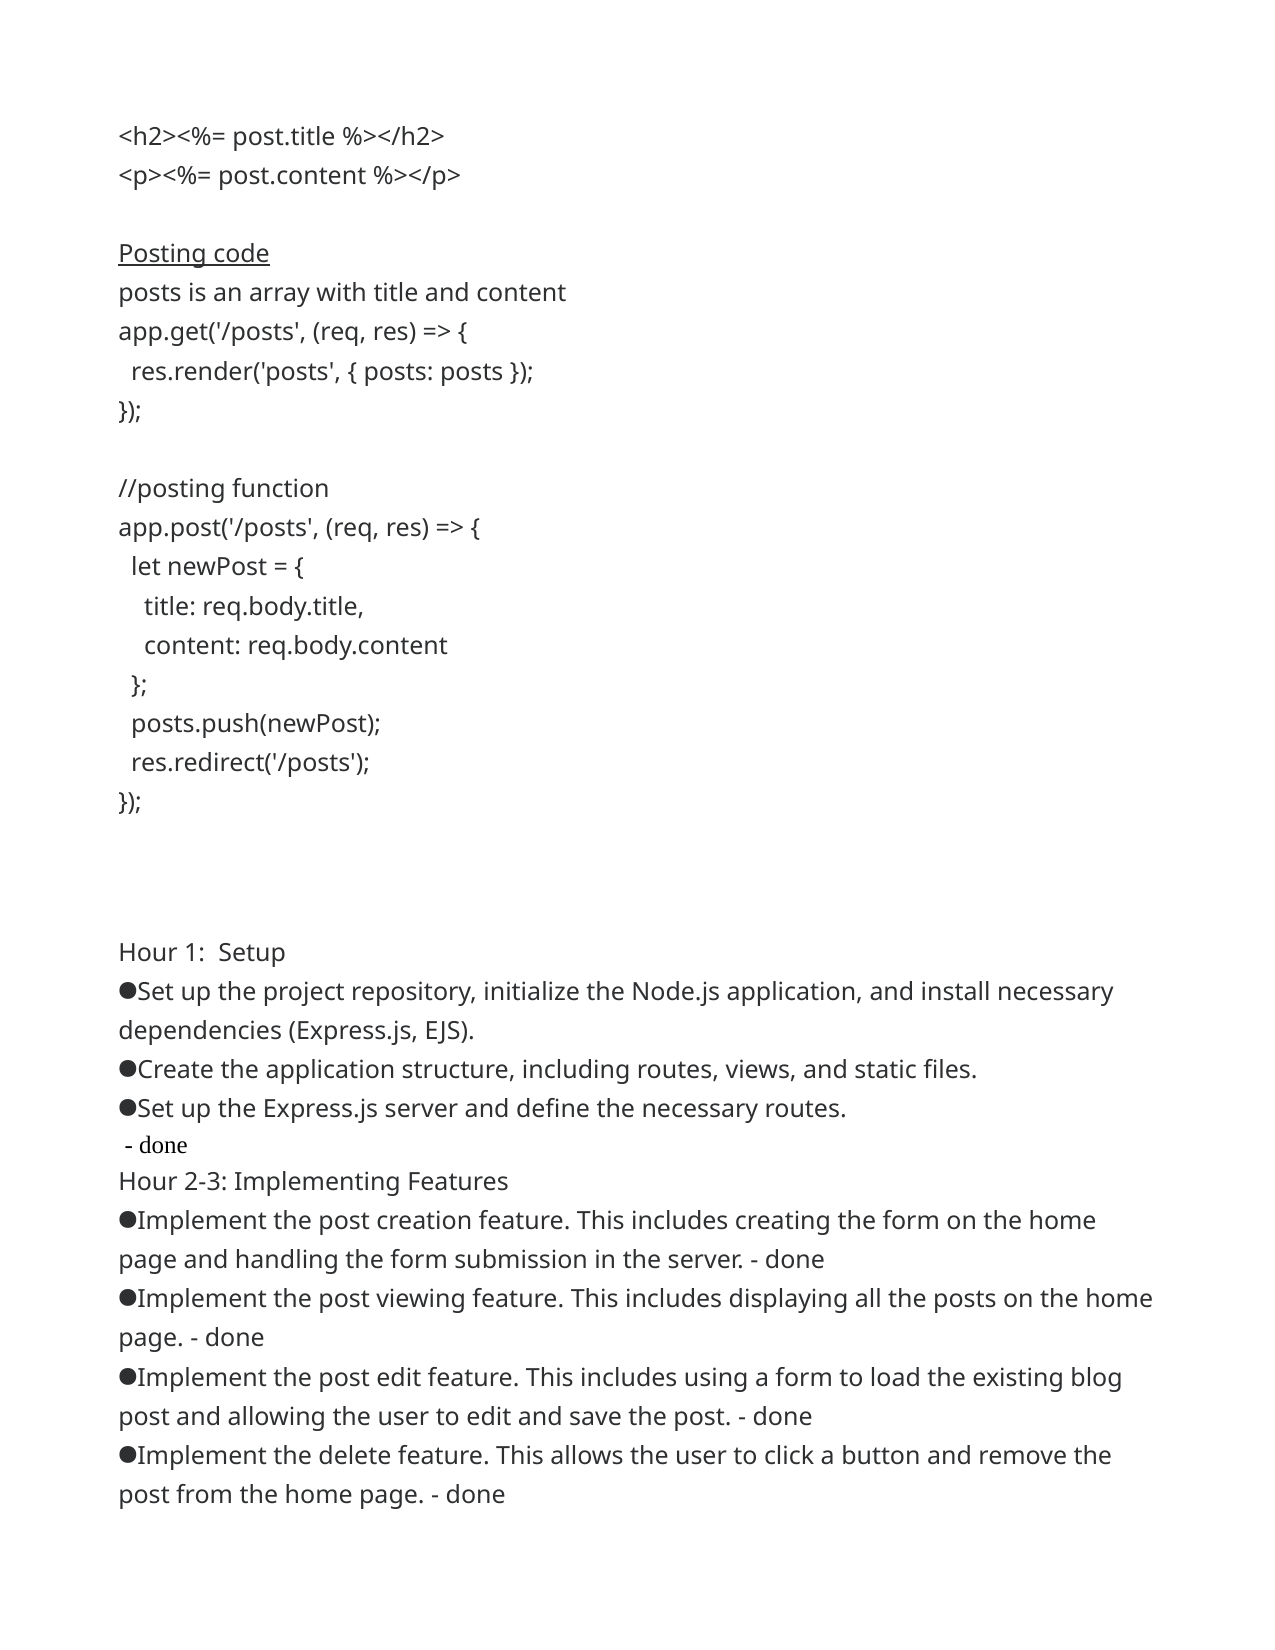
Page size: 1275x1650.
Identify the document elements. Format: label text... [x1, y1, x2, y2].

text Posting code [118, 236, 1157, 270]
list Implement the post viewing feature. This includes displaying all the posts on the home page. - done [118, 1281, 1157, 1354]
text }); [118, 392, 1157, 426]
list Implement the post creation feature. This includes creating the form on the home page and handling the form submission in the server. - done [118, 1202, 1157, 1276]
list Hour 1: Setup [118, 934, 1157, 968]
text title: req.body.title, [118, 588, 1157, 622]
list Implement the delete feature. This allows the user to click a button and remove the post from the home page. - done [118, 1437, 1157, 1511]
text <h2><%= post.title %></h2> [118, 118, 1157, 152]
list Set up the project repository, initialize the Node.js application, and install necessary dependencies (Express.js, EJS). [118, 974, 1157, 1047]
text app.post('/posts', (req, res) => { [118, 510, 1157, 544]
list Hour 2-3: Implementing Features [118, 1163, 1157, 1197]
list Set up the Express.js server and define the necessary routes. [118, 1091, 1157, 1125]
text app.get('/posts', (req, res) => { [118, 314, 1157, 348]
text <p><%= post.content %></p> [118, 157, 1157, 191]
list - done [118, 1130, 1157, 1159]
list Create the application structure, including routes, views, and static files. [118, 1052, 1157, 1086]
text }; [118, 666, 1157, 701]
text }); [118, 784, 1157, 818]
text //posting function [118, 471, 1157, 505]
text res.redirect('/posts'); [118, 745, 1157, 779]
text posts is an array with title and content [118, 275, 1157, 309]
text res.render('posts', { posts: posts }); [118, 353, 1157, 387]
text let newPost = { [118, 549, 1157, 583]
text content: req.body.content [118, 627, 1157, 661]
text posts.push(newPost); [118, 706, 1157, 740]
list Implement the post edit feature. This includes using a form to load the existing blog post and allowing the user to edit and save the post. - done [118, 1359, 1157, 1432]
